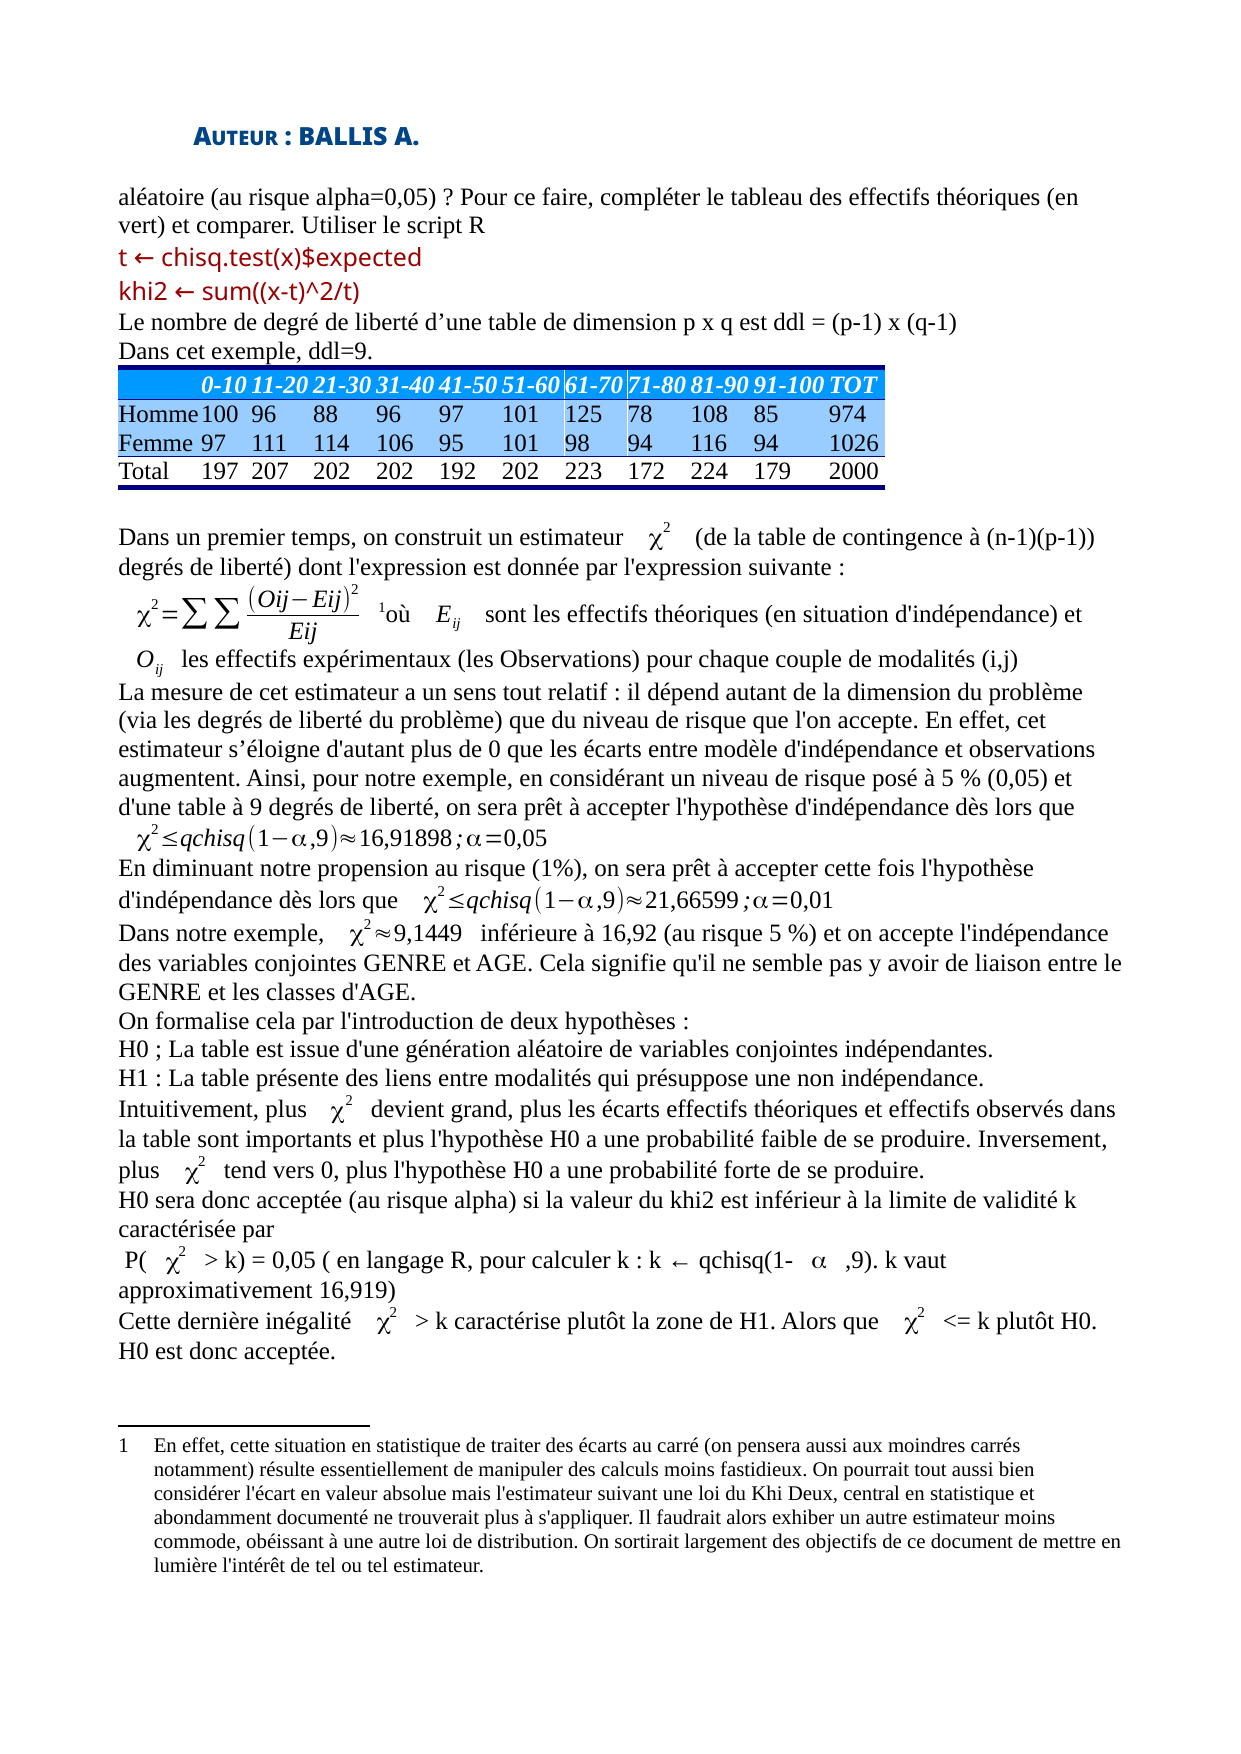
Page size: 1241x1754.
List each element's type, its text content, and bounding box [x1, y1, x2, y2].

text H0 est donc acceptée. [118, 1336, 1123, 1364]
table_cell Homme [118, 400, 201, 428]
text Dans cet exemple, ddl=9. [118, 336, 1123, 365]
table_cell 88 [313, 400, 376, 428]
table_cell 95 [439, 428, 502, 456]
table_cell 179 [753, 457, 829, 485]
table_cell 96 [376, 400, 439, 428]
table_cell 98 [565, 428, 627, 456]
text H0 sera donc acceptée (au risque alpha) si la valeur du khi2 est inférieur à la limite de validité k caractérisée par [118, 1185, 1123, 1243]
table_cell 202 [502, 457, 564, 485]
table_cell 96 [251, 400, 313, 428]
table_cell 106 [376, 428, 439, 456]
text En diminuant notre propension au risque (1%), on sera prêt à accepter cette fois l'hypothèse d'indépendance dès lors que [118, 853, 1123, 915]
table_cell Femme [118, 428, 201, 456]
table_header 81-90 [690, 370, 753, 399]
table_cell 192 [439, 457, 502, 485]
text Intuitivement, plus devient grand, plus les écarts effectifs théoriques et effectifs observés dans la table sont importants et plus l'hypothèse H0 a une probabilité faible de se produire. Inversement, plus tend vers 0, plus l'hypothèse H0 a une probabilité forte de se produire. [118, 1092, 1123, 1185]
table_cell 94 [753, 428, 829, 456]
table_header 61-70 [565, 370, 627, 399]
text En effet, cette situation en statistique de traiter des écarts au carré (on pensera aussi aux moindres carrés notamment) résulte essentiellement de manipuler des calculs moins fastidieux. On pourrait tout aussi bien considérer l'écart en valeur absolue mais l'estimateur suivant une loi du Khi Deux, central en statistique et abondamment documenté ne trouverait plus à s'appliquer. Il faudrait alors exhiber un autre estimateur moins commode, obéissant à une autre loi de distribution. On sortirait largement des objectifs de ce document de mettre en lumière l'intérêt de tel ou tel estimateur. [118, 1432, 1123, 1577]
table_cell 223 [565, 457, 627, 485]
text H1 : La table présente des liens entre modalités qui présuppose une non indépendance. [118, 1063, 1123, 1092]
table_header TOT [829, 370, 885, 399]
table_cell 207 [251, 457, 313, 485]
table_cell 108 [690, 400, 753, 428]
table_cell 101 [502, 428, 564, 456]
table_cell 197 [201, 457, 251, 485]
table_cell 111 [251, 428, 313, 456]
text On formalise cela par l'introduction de deux hypothèses : [118, 1006, 1123, 1034]
table_cell 78 [628, 400, 690, 428]
table_cell 101 [502, 400, 564, 428]
table_cell 202 [313, 457, 376, 485]
table_cell 97 [439, 400, 502, 428]
table_header 0-10 [201, 370, 251, 399]
table_cell 125 [565, 400, 627, 428]
table_cell 94 [628, 428, 690, 456]
text aléatoire (au risque alpha=0,05) ? Pour ce faire, compléter le tableau des effectifs théoriques (en vert) et comparer. Utiliser le script R [118, 182, 1123, 239]
table_header 91-100 [753, 370, 829, 399]
table_header 41-50 [439, 370, 502, 399]
text KHI2 ← sum((X-T)^2/T) [118, 273, 1123, 307]
text des variables conjointes GENRE et AGE. Cela signifie qu'il ne semble pas y avoir de liaison entre le GENRE et les classes d'AGE. [118, 948, 1123, 1006]
table_cell 85 [753, 400, 829, 428]
table_header 51-60 [502, 370, 564, 399]
table_header 31-40 [376, 370, 439, 399]
table_header 11-20 [251, 370, 313, 399]
table_cell 202 [376, 457, 439, 485]
table_cell 172 [628, 457, 690, 485]
table_cell 224 [690, 457, 753, 485]
text où sont les effectifs théoriques (en situation d'indépendance) et les effectifs expérimentaux (les Observations) pour chaque couple de modalités (i,j) [118, 581, 1123, 677]
table_cell 116 [690, 428, 753, 456]
table_header 71-80 [628, 370, 690, 399]
text T ← chisq.test(X)$expected [118, 239, 1123, 273]
table_header 21-30 [313, 370, 376, 399]
text Cette dernière inégalité > k caractérise plutôt la zone de H1. Alors que <= k plutôt H0. [118, 1304, 1123, 1336]
text P(> k) = 0,05 ( en langage R, pour calculer k : k ← qchisq(1-,9). k vaut approximativement 16,919) [118, 1243, 1123, 1304]
table_cell 2000 [829, 457, 885, 485]
text La mesure de cet estimateur a un sens tout relatif : il dépend autant de la dimension du problème (via les degrés de liberté du problème) que du niveau de risque que l'on accepte. En effet, cet estimateur s’éloigne d'autant plus de 0 que les écarts entre modèle d'indépendance et observations augmentent. Ainsi, pour notre exemple, en considérant un niveau de risque posé à 5 % (0,05) et d'une table à 9 degrés de liberté, on sera prêt à accepter l'hypothèse d'indépendance dès lors que [118, 677, 1123, 853]
text Dans notre exemple, inférieure à 16,92 (au risque 5 %) et on accepte l'indépendance [118, 915, 1123, 948]
table_cell 97 [201, 428, 251, 456]
table_cell 1026 [829, 428, 885, 456]
text Dans un premier temps, on construit un estimateur (de la table de contingence à (n-1)(p-1)) degrés de liberté) dont l'expression est donnée par l'expression suivante : [118, 519, 1123, 581]
text H0 ; La table est issue d'une génération aléatoire de variables conjointes indépendantes. [118, 1034, 1123, 1063]
table_header [118, 370, 201, 399]
text Le nombre de degré de liberté d’une table de dimension p x q est ddl = (p-1) x (q-1) [118, 307, 1123, 336]
table_cell 100 [201, 400, 251, 428]
table_cell 114 [313, 428, 376, 456]
table_cell Total [118, 457, 201, 485]
table_cell 974 [829, 400, 885, 428]
